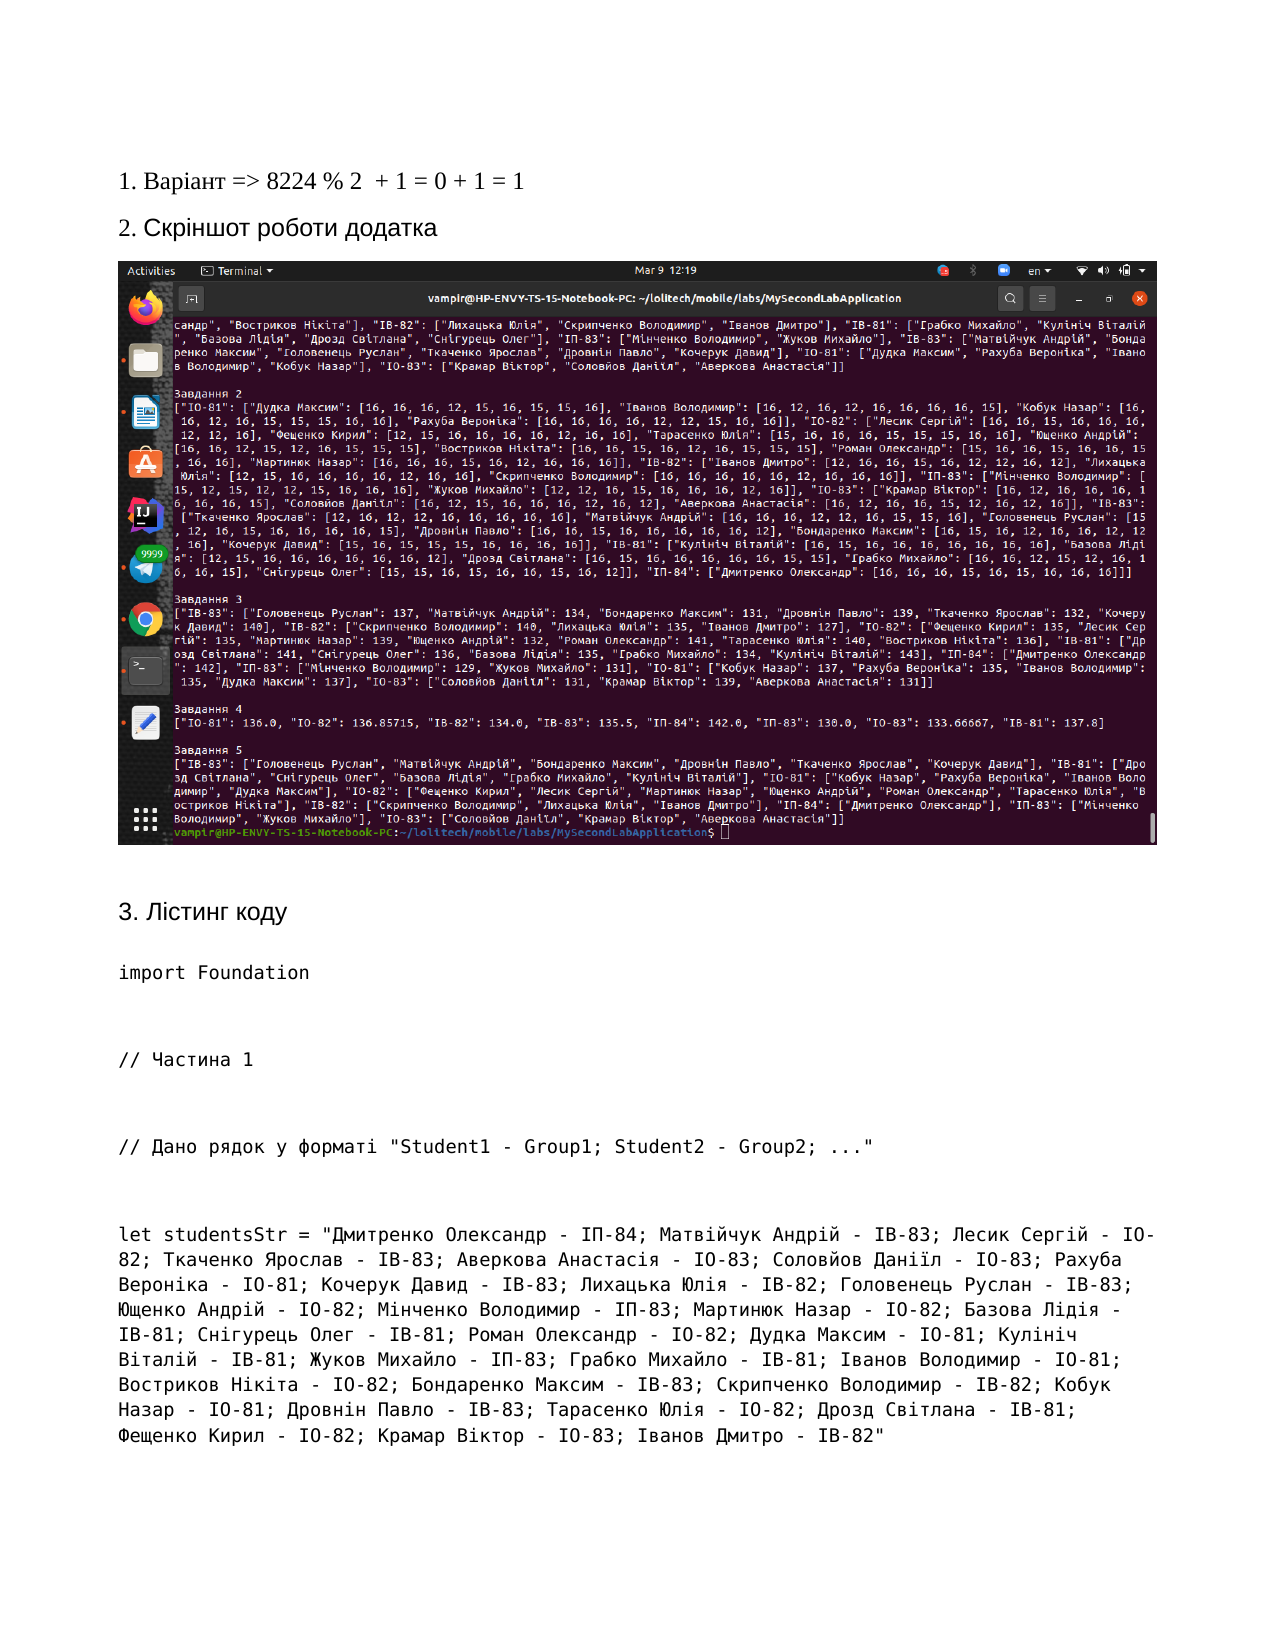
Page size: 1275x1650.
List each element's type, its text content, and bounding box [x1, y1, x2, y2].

text 3. Лістинг коду import Foundation [118, 897, 1157, 984]
picture [118, 261, 1157, 845]
text 1. Варiант => 8224 % 2 + 1 = 0 + 1 = 1 [118, 166, 1157, 194]
text 2. Скріншот роботи додатка [118, 213, 1157, 242]
text // Частина 1 [118, 1049, 1157, 1071]
text let studentsStr = "Дмитренко Олександр - ІП-84; Матвійчук Андрій - ІВ-83; Лесик Сергій - ІО-82; Ткаченко Ярослав - ІВ-83; Аверкова Анастасія - ІО-83; Соловйов Даніїл - ІО-83; Рахуба Вероніка - ІО-81; Кочерук Давид - ІВ-83; Лихацька Юлія - ІВ-82; Головенець Руслан - ІВ-83; Ющенко Андрій - ІО-82; Мінченко Володимир - ІП-83; Мартинюк Назар - ІО-82; Базова Лідія - ІВ-81; Снігурець Олег - ІВ-81; Роман Олександр - ІО-82; Дудка Максим - ІО-81; Кулініч Віталій - ІВ-81; Жуков Михайло - ІП-83; Грабко Михайло - ІВ-81; Іванов Володимир - ІО-81; Востриков Нікіта - ІО-82; Бондаренко Максим - ІВ-83; Скрипченко Володимир - ІВ-82; Кобук Назар - ІО-81; Дровнін Павло - ІВ-83; Тарасенко Юлія - ІО-82; Дрозд Світлана - ІВ-81; Фещенко Кирил - ІО-82; Крамар Віктор - ІО-83; Іванов Дмитро - ІВ-82" [118, 1224, 1157, 1446]
text // Дано рядок у форматі "Student1 - Group1; Student2 - Group2; ..." [118, 1136, 1157, 1158]
